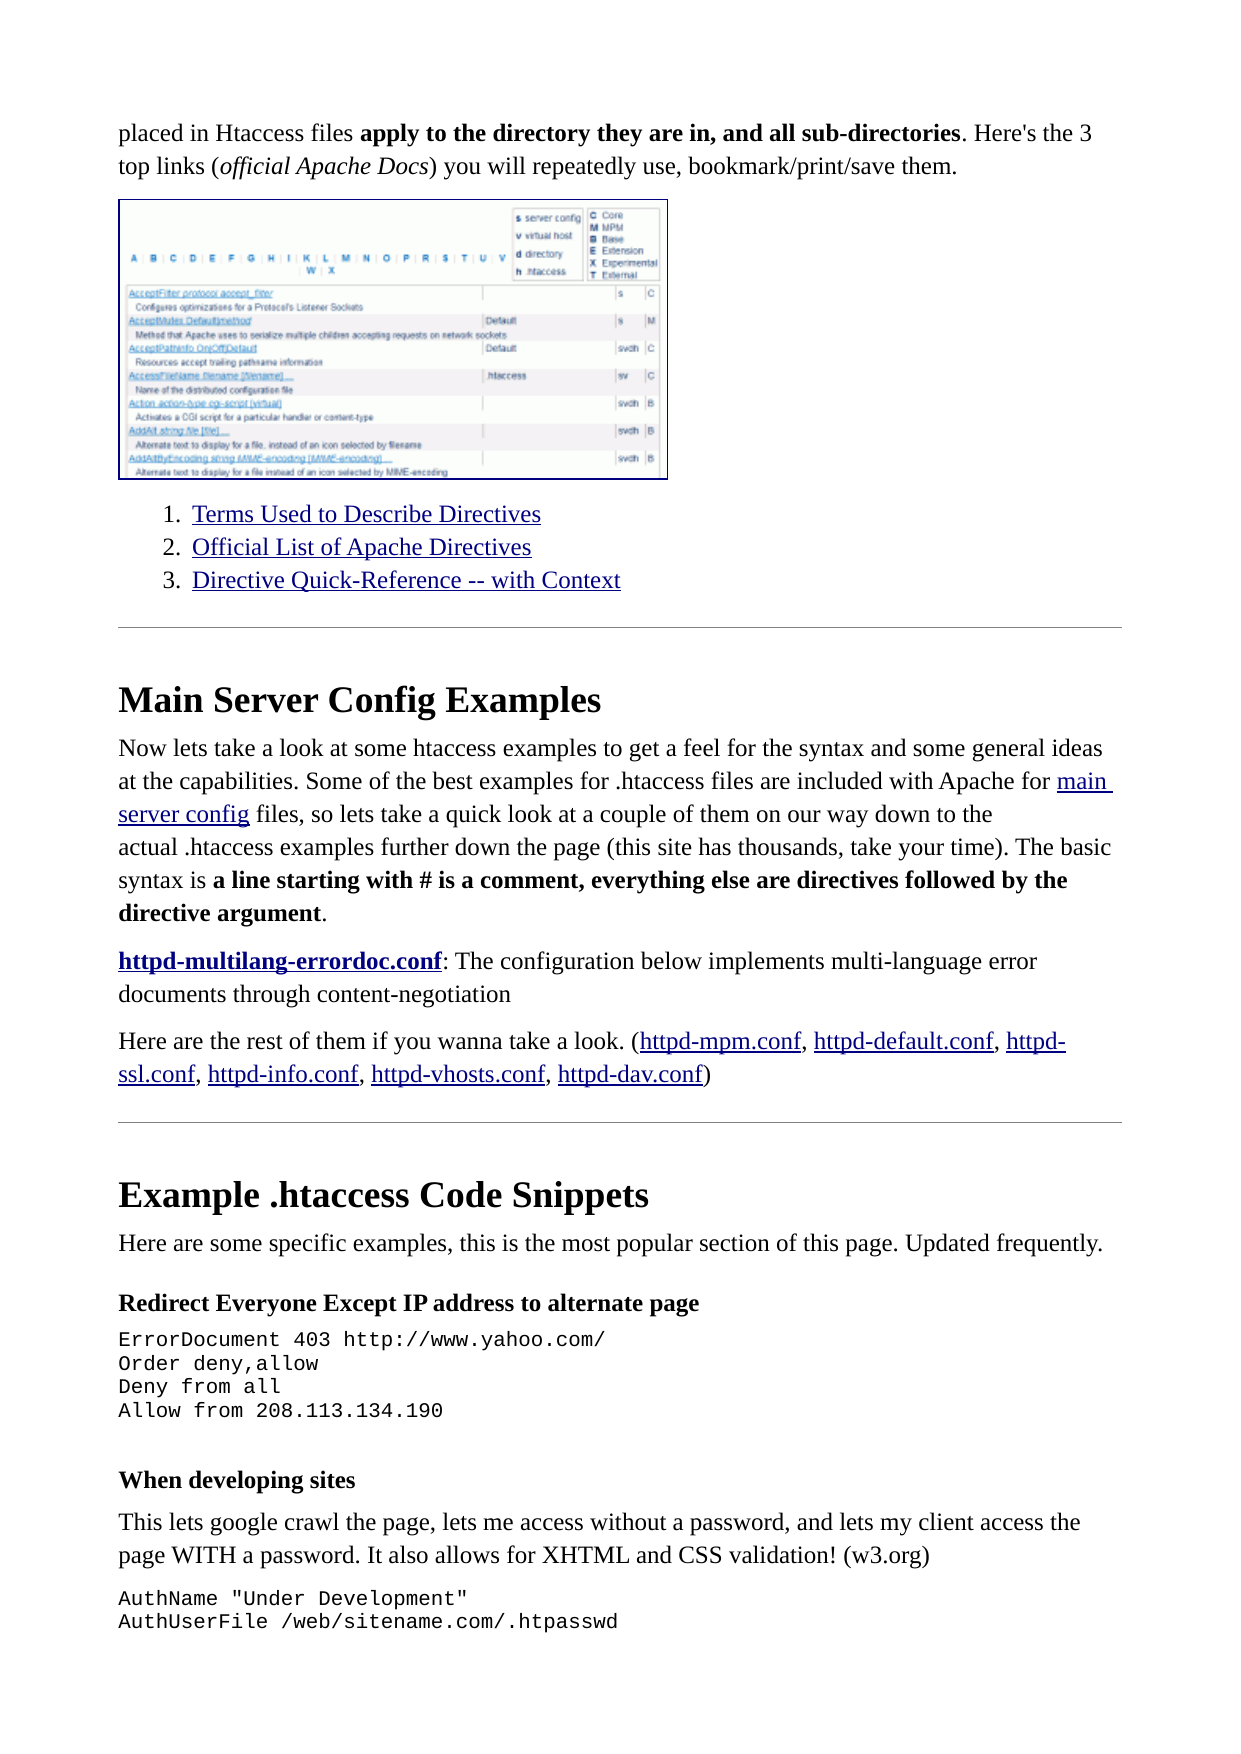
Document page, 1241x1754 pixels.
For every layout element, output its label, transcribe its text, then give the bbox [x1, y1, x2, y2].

list Directive Quick-Reference -- with Context [162, 565, 1122, 594]
subtitle Redirect Everyone Except IP address to alternate page [118, 1288, 1122, 1317]
text AuthName "Under Development" [118, 1587, 1122, 1611]
subtitle Example .htaccess Code Snippets [118, 1172, 1122, 1215]
text ErrorDocument 403 http://www.yahoo.com/ [118, 1329, 1122, 1353]
text placed in Htaccess files apply to the directory they are in, and all sub-directories. Here's the 3 top links (official Apache Docs) you will repeatedly use, bookmark/print/save them. [118, 118, 1122, 180]
picture [120, 200, 667, 478]
text Now lets take a look at some htaccess examples to get a feel for the syntax and some general ideas at the capabilities. Some of the best examples for .htaccess files are included with Apache for main server config files, so lets take a quick look at a couple of them on our way down to the actual .htaccess examples further down the page (this site has thousands, take your time). The basic syntax is a line starting with # is a comment, everything else are directives followed by the directive argument. [118, 733, 1122, 927]
text AuthUserFile /web/sitename.com/.htpasswd [118, 1611, 1122, 1635]
text Here are some specific examples, this is the most popular section of this page. Updated frequently. [118, 1228, 1122, 1256]
text httpd-multilang-errordoc.conf: The configuration below implements multi-language error documents through content-negotiation [118, 946, 1122, 1008]
subtitle Main Server Config Examples [118, 677, 1122, 721]
list Terms Used to Describe Directives [162, 499, 1122, 528]
text Deny from all [118, 1376, 1122, 1400]
text Allow from 208.113.134.190 [118, 1400, 1122, 1424]
text This lets google crawl the page, lets me access without a password, and lets my client access the page WITH a password. It also allows for XHTML and CSS validation! (w3.org) [118, 1507, 1122, 1569]
list Official List of Apache Directives [162, 532, 1122, 561]
text Order deny,allow [118, 1353, 1122, 1376]
subtitle When developing sites [118, 1466, 1122, 1494]
text Here are the rest of them if you wanna take a look. (httpd-mpm.conf, httpd-default.conf, httpd-ssl.conf, httpd-info.conf, httpd-vhosts.conf, httpd-dav.conf) [118, 1026, 1122, 1088]
